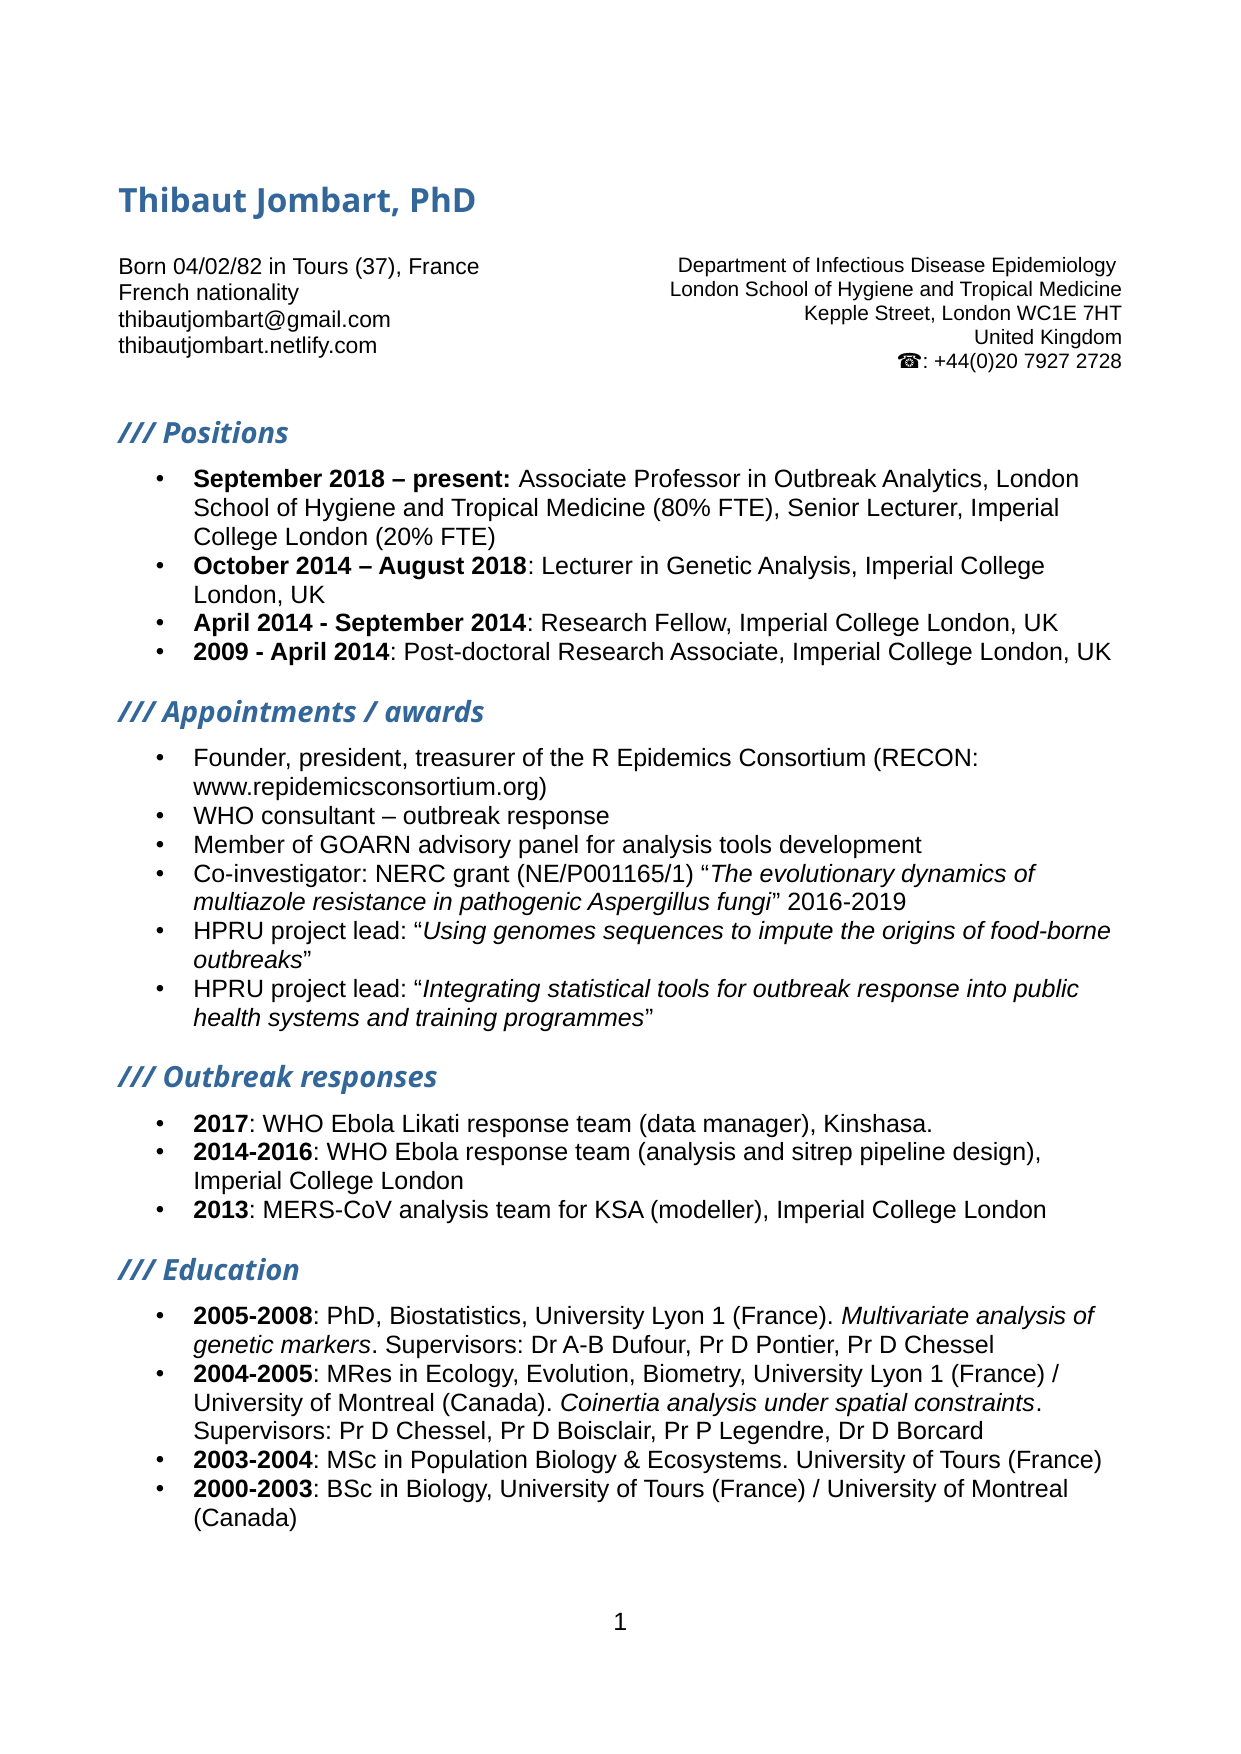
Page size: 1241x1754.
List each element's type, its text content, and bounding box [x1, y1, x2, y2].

list 2013: MERS-CoV analysis team for KSA (modeller), Imperial College London [156, 1195, 1122, 1224]
list 2004-2005: MRes in Ecology, Evolution, Biometry, University Lyon 1 (France) / University of Montreal (Canada). Coinertia analysis under spatial constraints. Supervisors: Pr D Chessel, Pr D Boisclair, Pr P Legendre, Dr D Borcard [156, 1359, 1122, 1445]
subtitle /// Outbreak responses [118, 1056, 1122, 1096]
subtitle /// Appointments / awards [118, 691, 1122, 731]
list September 2018 – present: Associate Professor in Outbreak Analytics, London School of Hygiene and Tropical Medicine (80% FTE), Senior Lecturer, Imperial College London (20% FTE) [156, 464, 1122, 551]
text Thibaut Jombart, PhD [118, 176, 1122, 222]
subtitle /// Positions [118, 412, 1122, 452]
list 2003-2004: MSc in Population Biology & Ecosystems. University of Tours (France) [156, 1445, 1122, 1474]
subtitle /// Education [118, 1249, 1122, 1288]
list 2005-2008: PhD, Biostatistics, University Lyon 1 (France). Multivariate analysis of genetic markers. Supervisors: Dr A-B Dufour, Pr D Pontier, Pr D Chessel [156, 1301, 1122, 1359]
list 2014-2016: WHO Ebola response team (analysis and sitrep pipeline design), Imperial College London [156, 1137, 1122, 1195]
list HPRU project lead: “Integrating statistical tools for outbreak response into public health systems and training programmes” [156, 974, 1122, 1031]
list 2017: WHO Ebola Likati response team (data manager), Kinshasa. [156, 1108, 1122, 1137]
table_header Born 04/02/82 in Tours (37), France French nationality thibautjombart@gmail.com thibautjombart.netlify.com [118, 253, 620, 387]
list WHO consultant – outbreak response [156, 801, 1122, 830]
list April 2014 - September 2014: Research Fellow, Imperial College London, UK [156, 608, 1122, 637]
list Member of GOARN advisory panel for analysis tools development [156, 830, 1122, 858]
list 2000-2003: BSc in Biology, University of Tours (France) / University of Montreal (Canada) [156, 1474, 1122, 1531]
list 2009 - April 2014: Post-doctoral Research Associate, Imperial College London, UK [156, 637, 1122, 666]
list Founder, president, treasurer of the R Epidemics Consortium (RECON: www.repidemicsconsortium.org) [156, 743, 1122, 801]
table_header Department of Infectious Disease Epidemiology London School of Hygiene and Tropical Medicine Kepple Street, London WC1E 7HT United Kingdom ☎: +44(0)20 7927 2728 [620, 253, 1122, 387]
list HPRU project lead: “Using genomes sequences to impute the origins of food-borne outbreaks” [156, 916, 1122, 974]
list Co-investigator: NERC grant (NE/P001165/1) “The evolutionary dynamics of multiazole resistance in pathogenic Aspergillus fungi” 2016-2019 [156, 858, 1122, 916]
list October 2014 – August 2018: Lecturer in Genetic Analysis, Imperial College London, UK [156, 551, 1122, 608]
